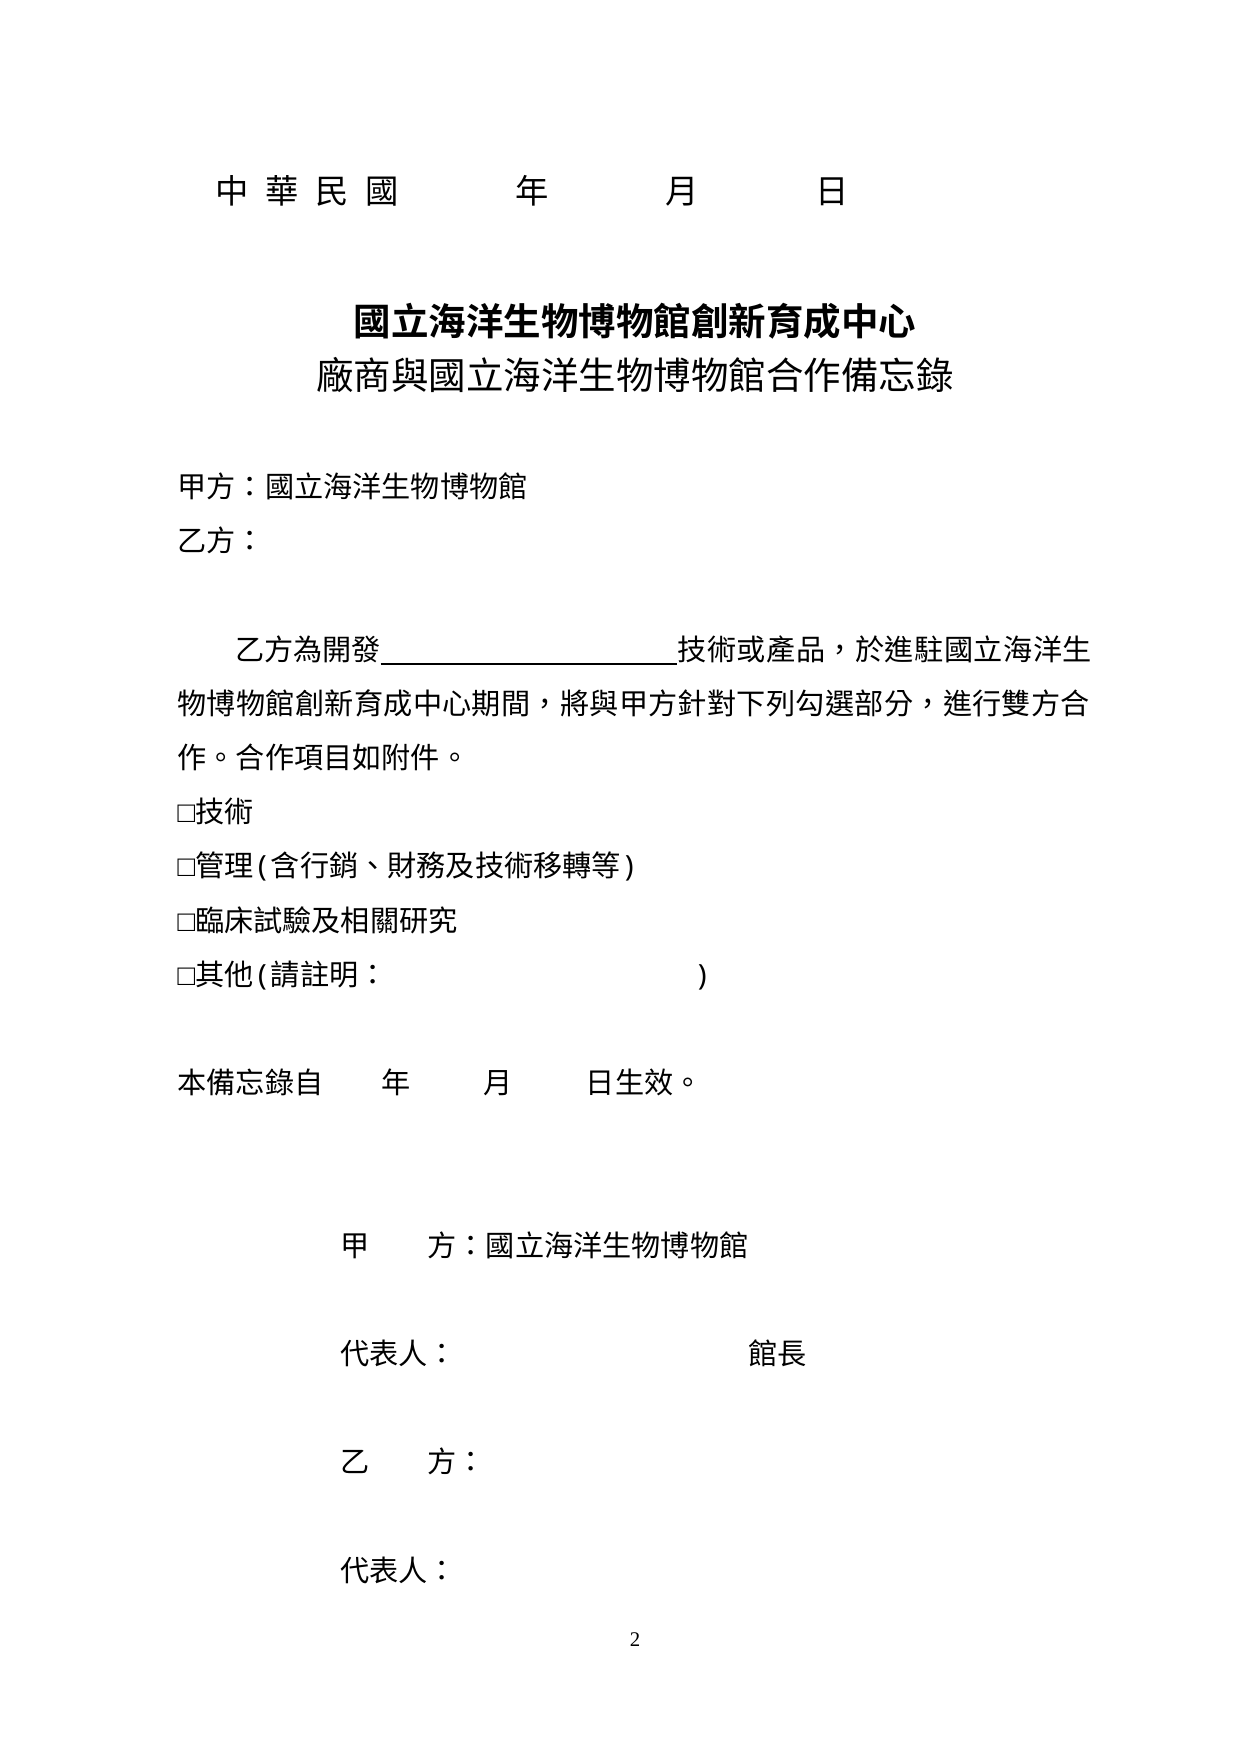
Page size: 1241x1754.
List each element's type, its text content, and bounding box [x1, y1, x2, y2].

text □管理(含行銷、財務及技術移轉等) [177, 833, 1092, 888]
text 代表人： [340, 1538, 1092, 1592]
text 廠商與國立海洋生物博物館合作備忘錄 [177, 346, 1092, 400]
text 乙 方： [340, 1429, 1092, 1483]
text □臨床試驗及相關研究 [177, 888, 1092, 942]
text 甲 方：國立海洋生物博物館 [340, 1213, 1092, 1267]
text 甲方：國立海洋生物博物館 [177, 454, 1092, 508]
text □其他(請註明： ) [177, 942, 1092, 996]
text 國立海洋生物博物館創新育成中心 [177, 292, 1092, 346]
text 中 華 民 國 年 月 日 [215, 165, 1092, 213]
text 代表人： 館長 [340, 1321, 1092, 1375]
text □技術 [177, 779, 1092, 833]
text 乙方為開發 技術或產品，於進駐國立海洋生物博物館創新育成中心期間，將與甲方針對下列勾選部分，進行雙方合作。合作項目如附件。 [177, 617, 1092, 779]
text 本備忘錄自 年 月 日生效。 [177, 1050, 1092, 1104]
text 乙方： [177, 508, 1092, 563]
